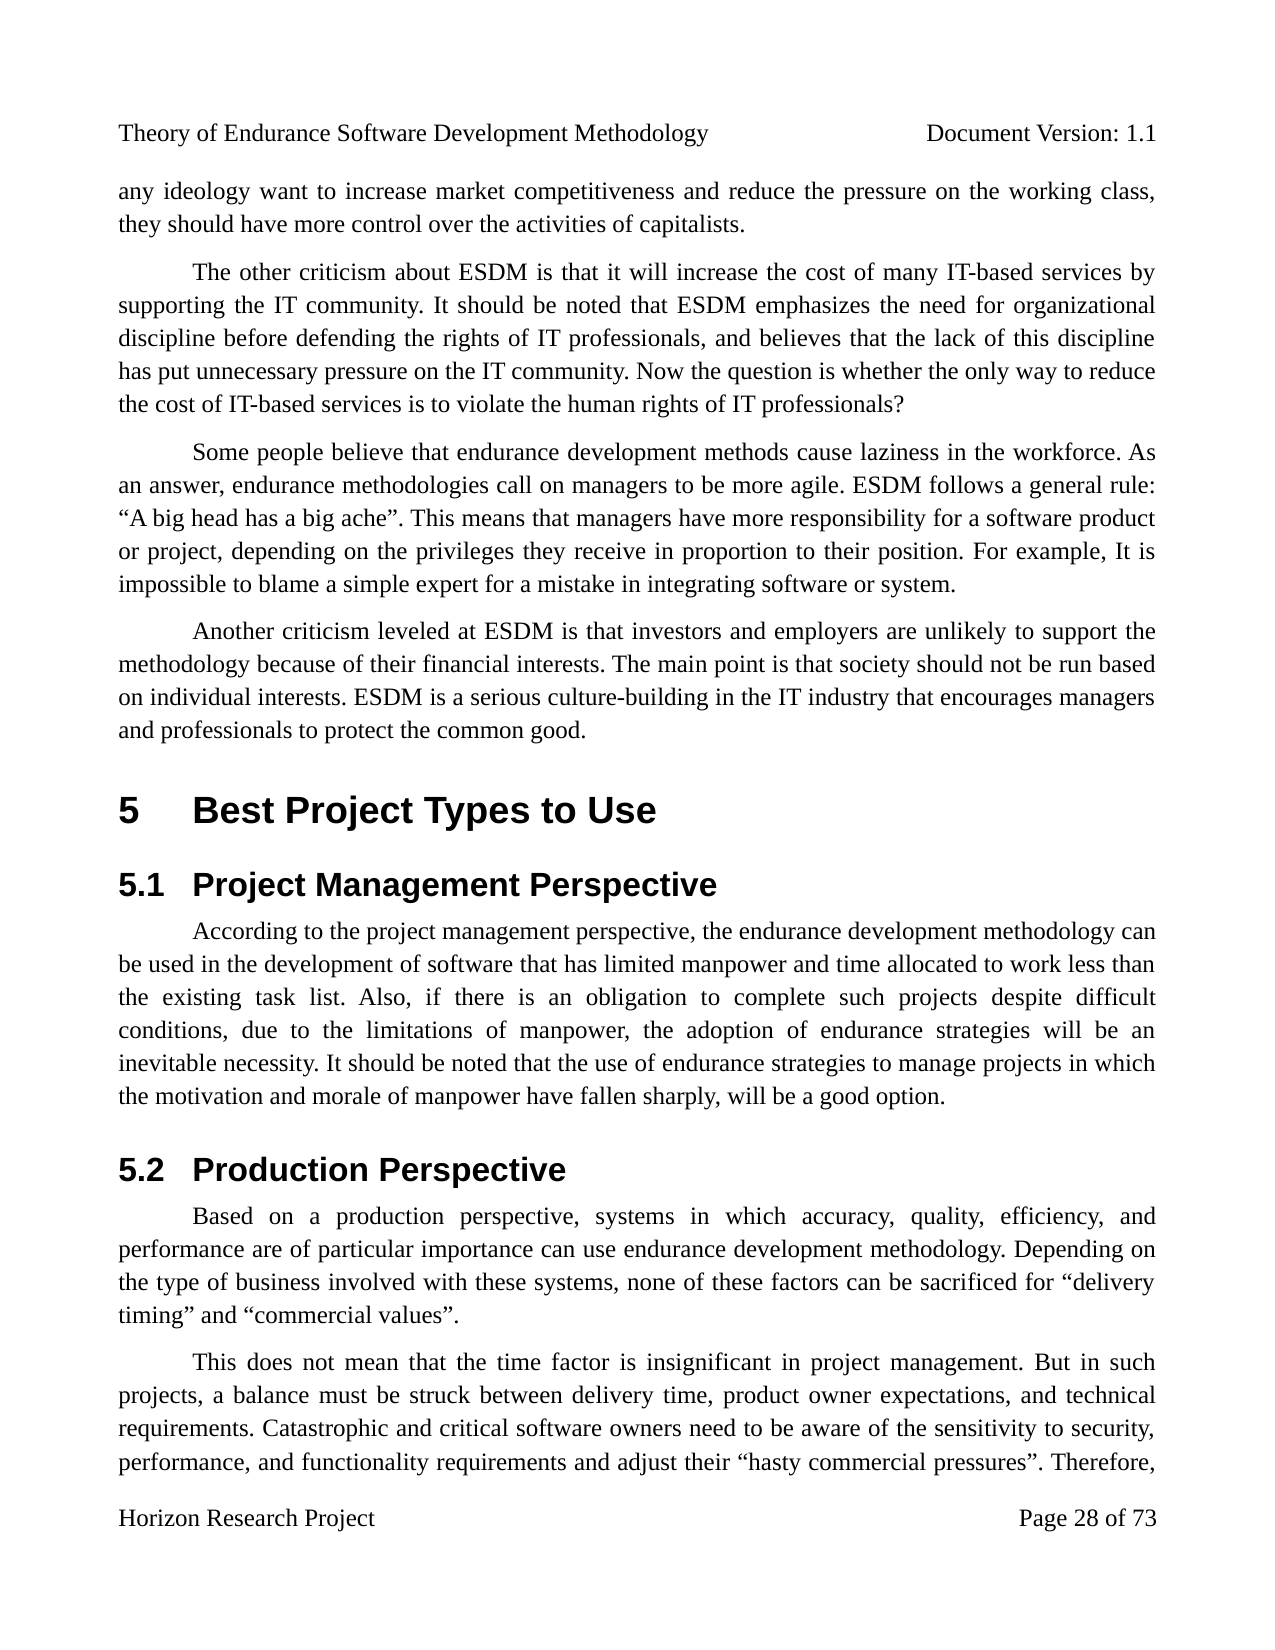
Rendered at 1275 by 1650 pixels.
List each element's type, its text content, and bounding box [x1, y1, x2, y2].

subtitle Production Perspective [118, 1150, 1157, 1188]
text Some people believe that endurance development methods cause laziness in the workforce. As an answer, endurance methodologies call on managers to be more agile. ESDM follows a general rule: “A big head has a big ache”. This means that managers have more responsibility for a software product or project, depending on the privileges they receive in proportion to their position. For example, It is impossible to blame a simple expert for a mistake in integrating software or system. [118, 437, 1157, 597]
text any ideology want to increase market competitiveness and reduce the pressure on the working class, they should have more control over the activities of capitalists. [118, 176, 1157, 238]
text According to the project management perspective, the endurance development methodology can be used in the development of software that has limited manpower and time allocated to work less than the existing task list. Also, if there is an obligation to complete such projects despite difficult conditions, due to the limitations of manpower, the adoption of endurance strategies will be an inevitable necessity. It should be noted that the use of endurance strategies to manage projects in which the motivation and morale of manpower have fallen sharply, will be a good option. [118, 916, 1157, 1110]
text Another criticism leveled at ESDM is that investors and employers are unlikely to support the methodology because of their financial interests. The main point is that society should not be run based on individual interests. ESDM is a serious culture-building in the IT industry that encourages managers and professionals to protect the common good. [118, 616, 1157, 744]
text The other criticism about ESDM is that it will increase the cost of many IT-based services by supporting the IT community. It should be noted that ESDM emphasizes the need for organizational discipline before defending the rights of IT professionals, and believes that the lack of this discipline has put unnecessary pressure on the IT community. Now the question is whether the only way to reduce the cost of IT-based services is to violate the human rights of IT professionals? [118, 257, 1157, 418]
subtitle Best Project Types to Use [118, 788, 1157, 832]
text Based on a production perspective, systems in which accuracy, quality, efficiency, and performance are of particular importance can use endurance development methodology. Depending on the type of business involved with these systems, none of these factors can be sacrificed for “delivery timing” and “commercial values”. [118, 1201, 1157, 1329]
text This does not mean that the time factor is insignificant in project management. But in such projects, a balance must be struck between delivery time, product owner expectations, and technical requirements. Catastrophic and critical software owners need to be aware of the sensitivity to security, performance, and functionality requirements and adjust their “hasty commercial pressures”. Therefore, [118, 1347, 1157, 1475]
subtitle Project Management Perspective [118, 865, 1157, 904]
